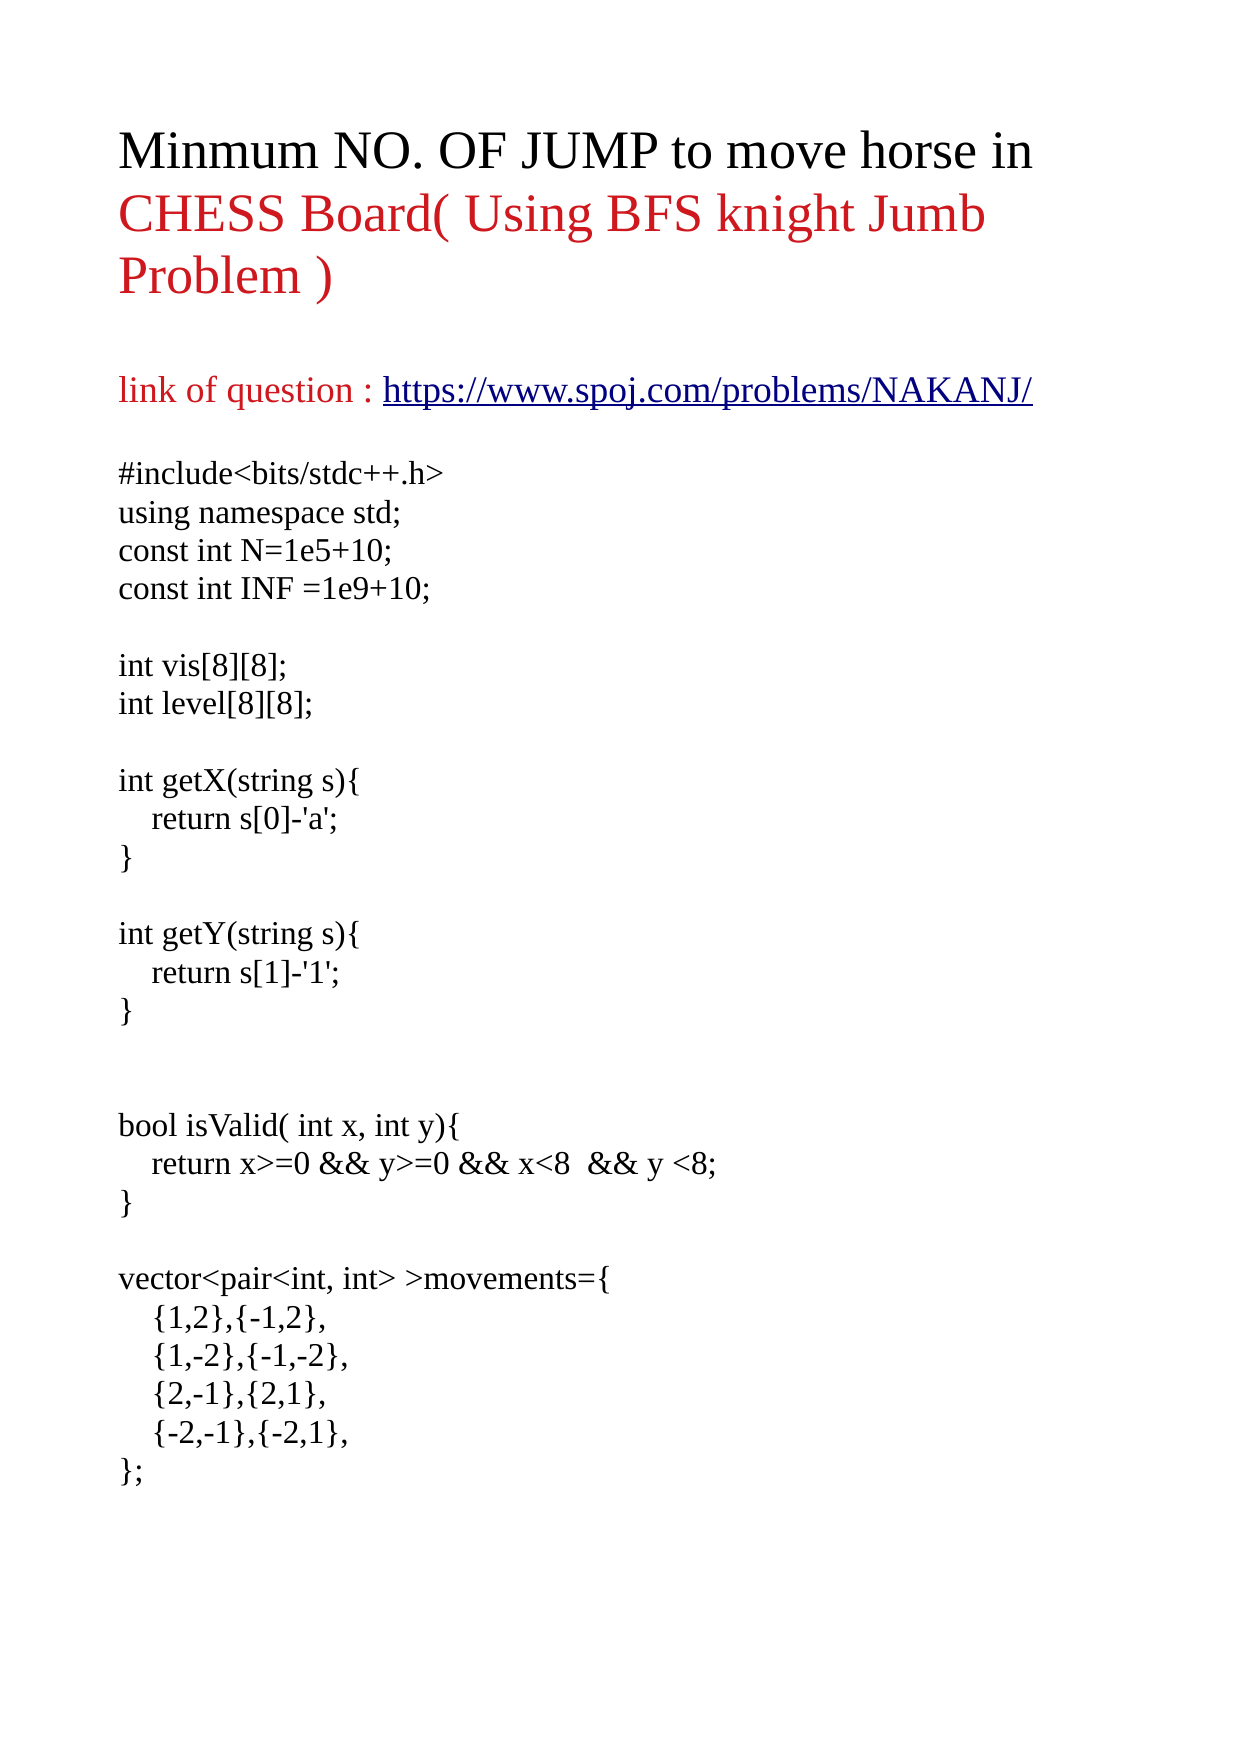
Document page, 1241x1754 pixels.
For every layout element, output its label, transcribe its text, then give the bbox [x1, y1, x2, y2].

text {1,-2},{-1,-2}, [118, 1335, 1122, 1373]
text vector<pair<int, int> >movements={ [118, 1258, 1122, 1297]
text using namespace std; [118, 492, 1122, 530]
text int getX(string s){ [118, 760, 1122, 798]
text #include<bits/stdc++.h> [118, 453, 1122, 492]
text {2,-1},{2,1}, [118, 1373, 1122, 1412]
text const int N=1e5+10; [118, 530, 1122, 568]
text const int INF =1e9+10; [118, 568, 1122, 607]
text return s[0]-'a'; [118, 798, 1122, 837]
text bool isValid( int x, int y){ [118, 1105, 1122, 1143]
text } [118, 837, 1122, 875]
text Minmum NO. OF JUMP to move horse in CHESS Board( Using BFS knight Jumb Problem ) [118, 118, 1122, 305]
text return s[1]-'1'; [118, 952, 1122, 990]
text int level[8][8]; [118, 683, 1122, 722]
text {-2,-1},{-2,1}, [118, 1412, 1122, 1450]
text } [118, 990, 1122, 1028]
text } [118, 1182, 1122, 1220]
text }; [118, 1450, 1122, 1488]
text int vis[8][8]; [118, 645, 1122, 683]
text link of question : https://www.spoj.com/problems/NAKANJ/ [118, 367, 1122, 410]
text {1,2},{-1,2}, [118, 1297, 1122, 1335]
text int getY(string s){ [118, 913, 1122, 952]
text return x>=0 && y>=0 && x<8 && y <8; [118, 1143, 1122, 1182]
